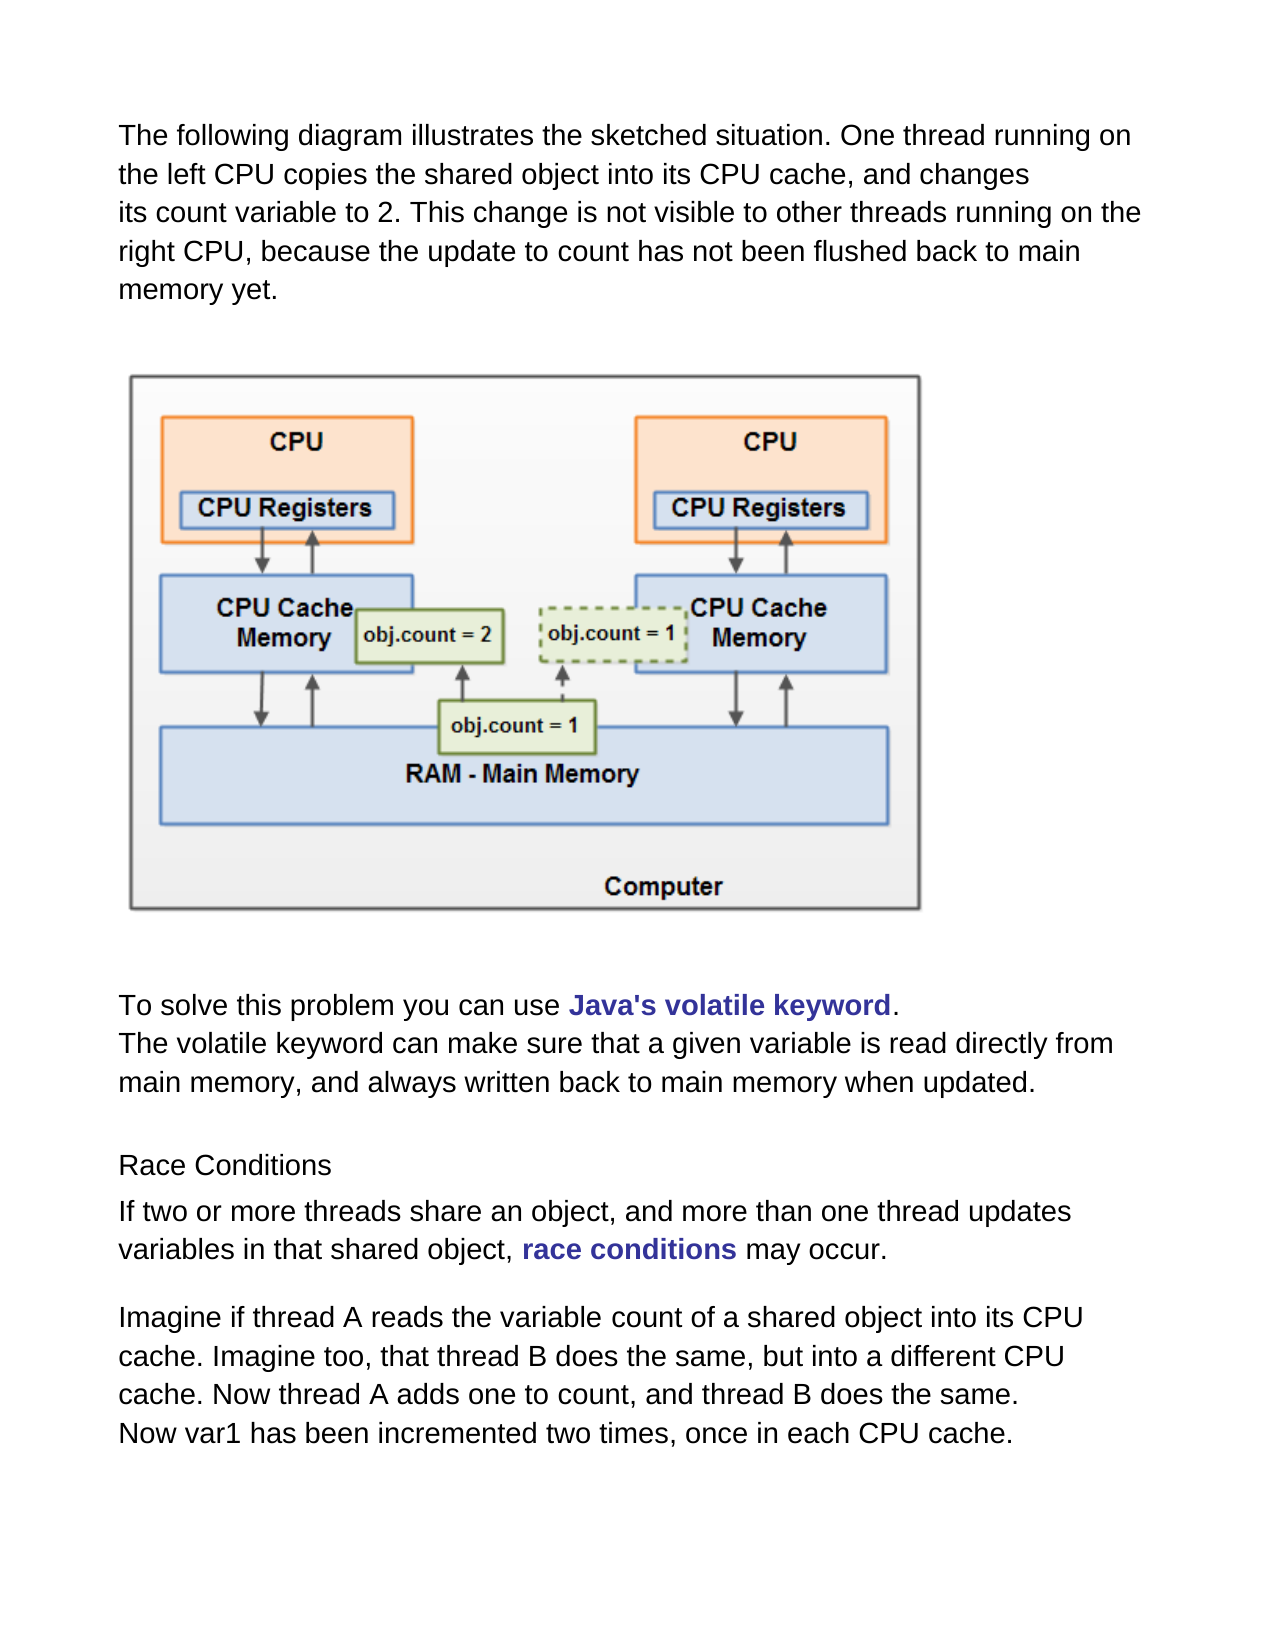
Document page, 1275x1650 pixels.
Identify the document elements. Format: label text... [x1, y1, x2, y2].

text The following diagram illustrates the sketched situation. One thread running on the left CPU copies the shared object into its CPU cache, and changes its count variable to 2. This change is not visible to other threads running on the right CPU, because the update to count has not been flushed back to main memory yet. [118, 118, 1157, 306]
text Imagine if thread A reads the variable count of a shared object into its CPU cache. Imagine too, that thread B does the same, but into a different CPU cache. Now thread A adds one to count, and thread B does the same. Now var1 has been incremented two times, once in each CPU cache. [118, 1300, 1157, 1449]
subtitle Race Conditions [118, 1148, 1157, 1181]
picture [118, 340, 931, 955]
text If two or more threads share an object, and more than one thread updates variables in that shared object, race conditions may occur. [118, 1194, 1157, 1266]
text To solve this problem you can use Java's volatile keyword. The volatile keyword can make sure that a given variable is read directly from main memory, and always written back to main memory when updated. [118, 988, 1157, 1099]
